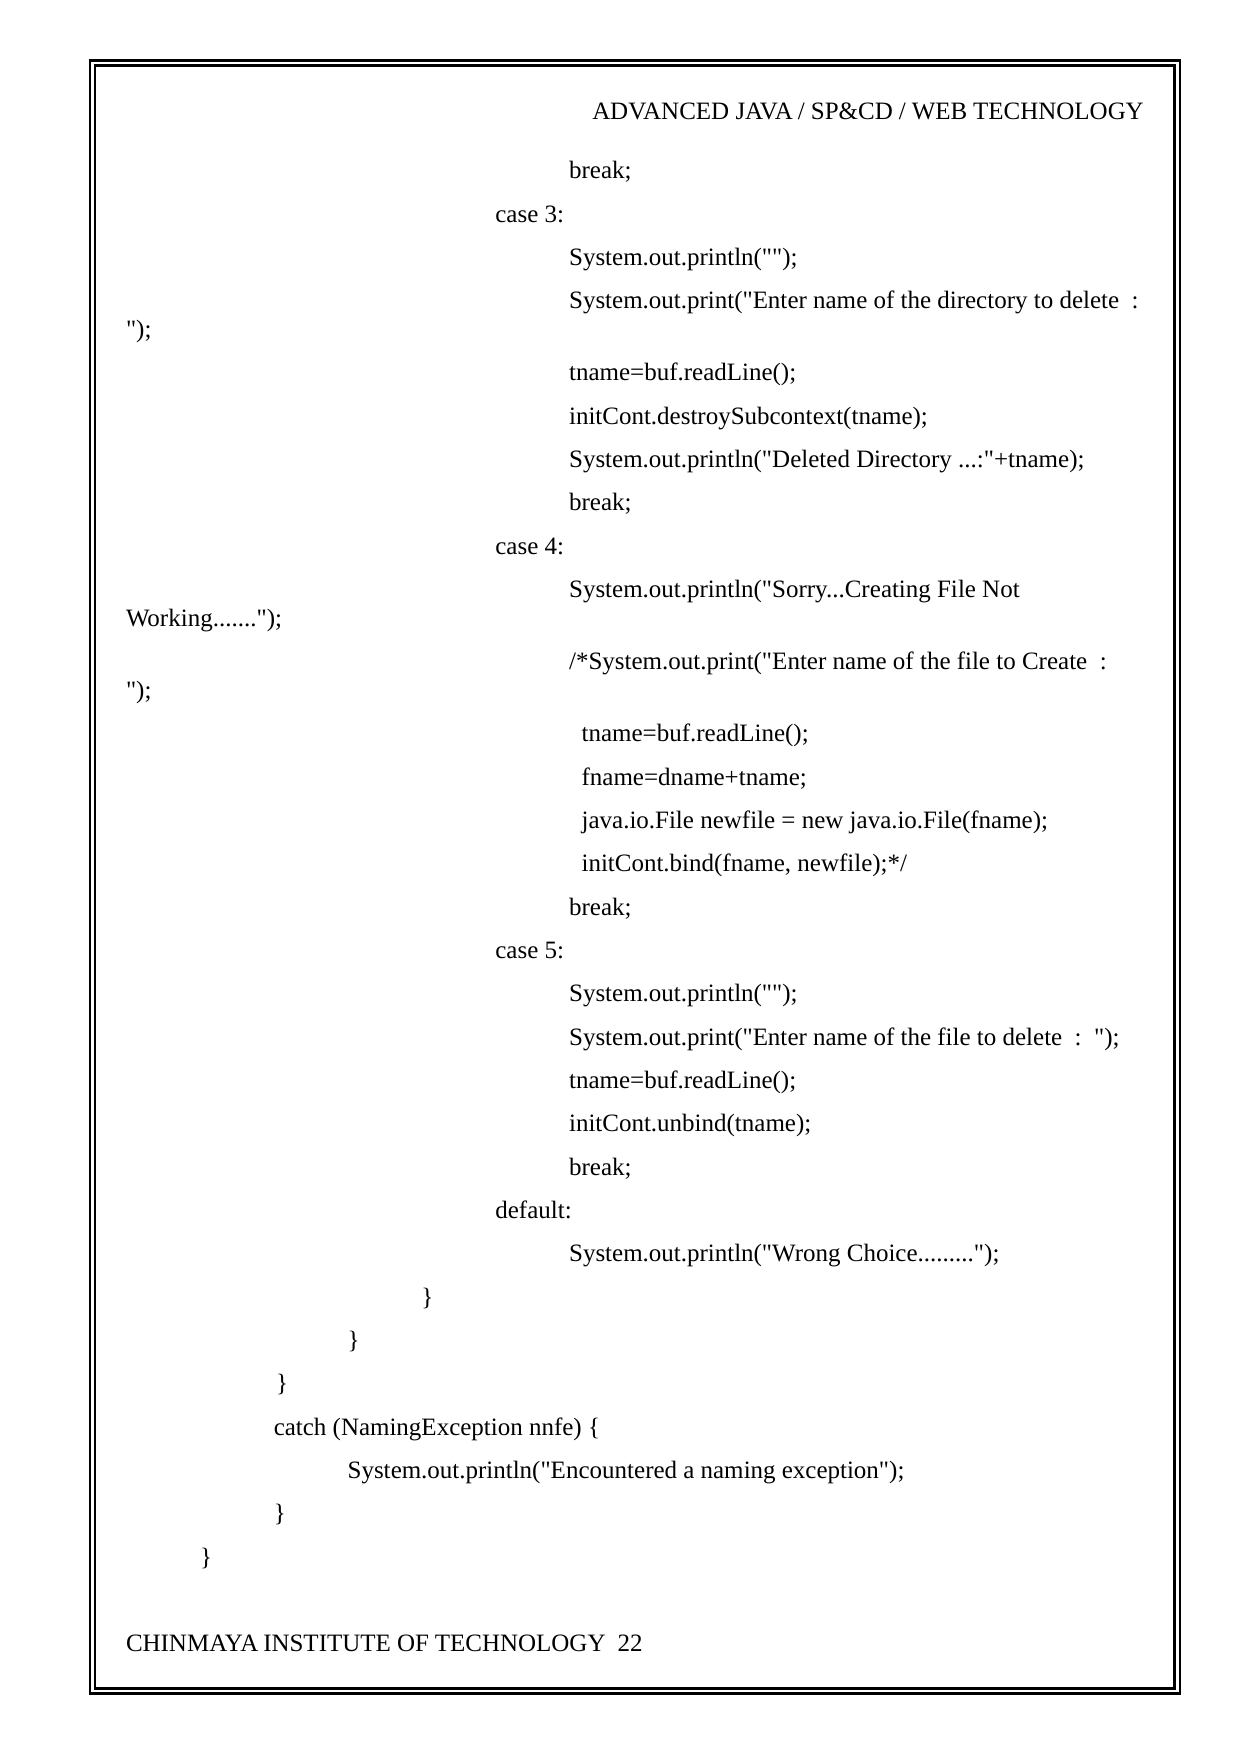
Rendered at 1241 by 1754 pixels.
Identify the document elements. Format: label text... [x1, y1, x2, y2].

text break; [126, 892, 1144, 920]
text case 3: [126, 199, 1144, 227]
text System.out.println("Sorry...Creating File Not Working......."); [126, 574, 1144, 632]
text } [126, 1368, 1144, 1397]
text System.out.print("Enter name of the directory to delete : "); [126, 285, 1144, 343]
text } [126, 1542, 1144, 1570]
text default: [126, 1195, 1144, 1224]
text } [126, 1282, 1144, 1310]
text case 4: [126, 531, 1144, 559]
text initCont.unbind(tname); [126, 1108, 1144, 1137]
text System.out.println("Wrong Choice........."); [126, 1238, 1144, 1267]
text initCont.destroySubcontext(tname); [126, 401, 1144, 429]
text } [126, 1498, 1144, 1527]
text case 5: [126, 935, 1144, 964]
text System.out.print("Enter name of the file to delete : "); [126, 1022, 1144, 1050]
text initCont.bind(fname, newfile);*/ [126, 848, 1144, 877]
text java.io.File newfile = new java.io.File(fname); [126, 805, 1144, 834]
text System.out.println("Deleted Directory ...:"+tname); [126, 444, 1144, 473]
text break; [126, 487, 1144, 516]
text /*System.out.print("Enter name of the file to Create : "); [126, 646, 1144, 704]
text } [126, 1325, 1144, 1354]
text fname=dname+tname; [126, 762, 1144, 790]
text System.out.println("Encountered a naming exception"); [126, 1455, 1144, 1484]
text break; [126, 155, 1144, 184]
text System.out.println(""); [126, 242, 1144, 271]
text tname=buf.readLine(); [126, 718, 1144, 747]
text break; [126, 1152, 1144, 1180]
text System.out.println(""); [126, 978, 1144, 1007]
text tname=buf.readLine(); [126, 1065, 1144, 1094]
text catch (NamingException nnfe) { [126, 1412, 1144, 1440]
text tname=buf.readLine(); [126, 357, 1144, 386]
